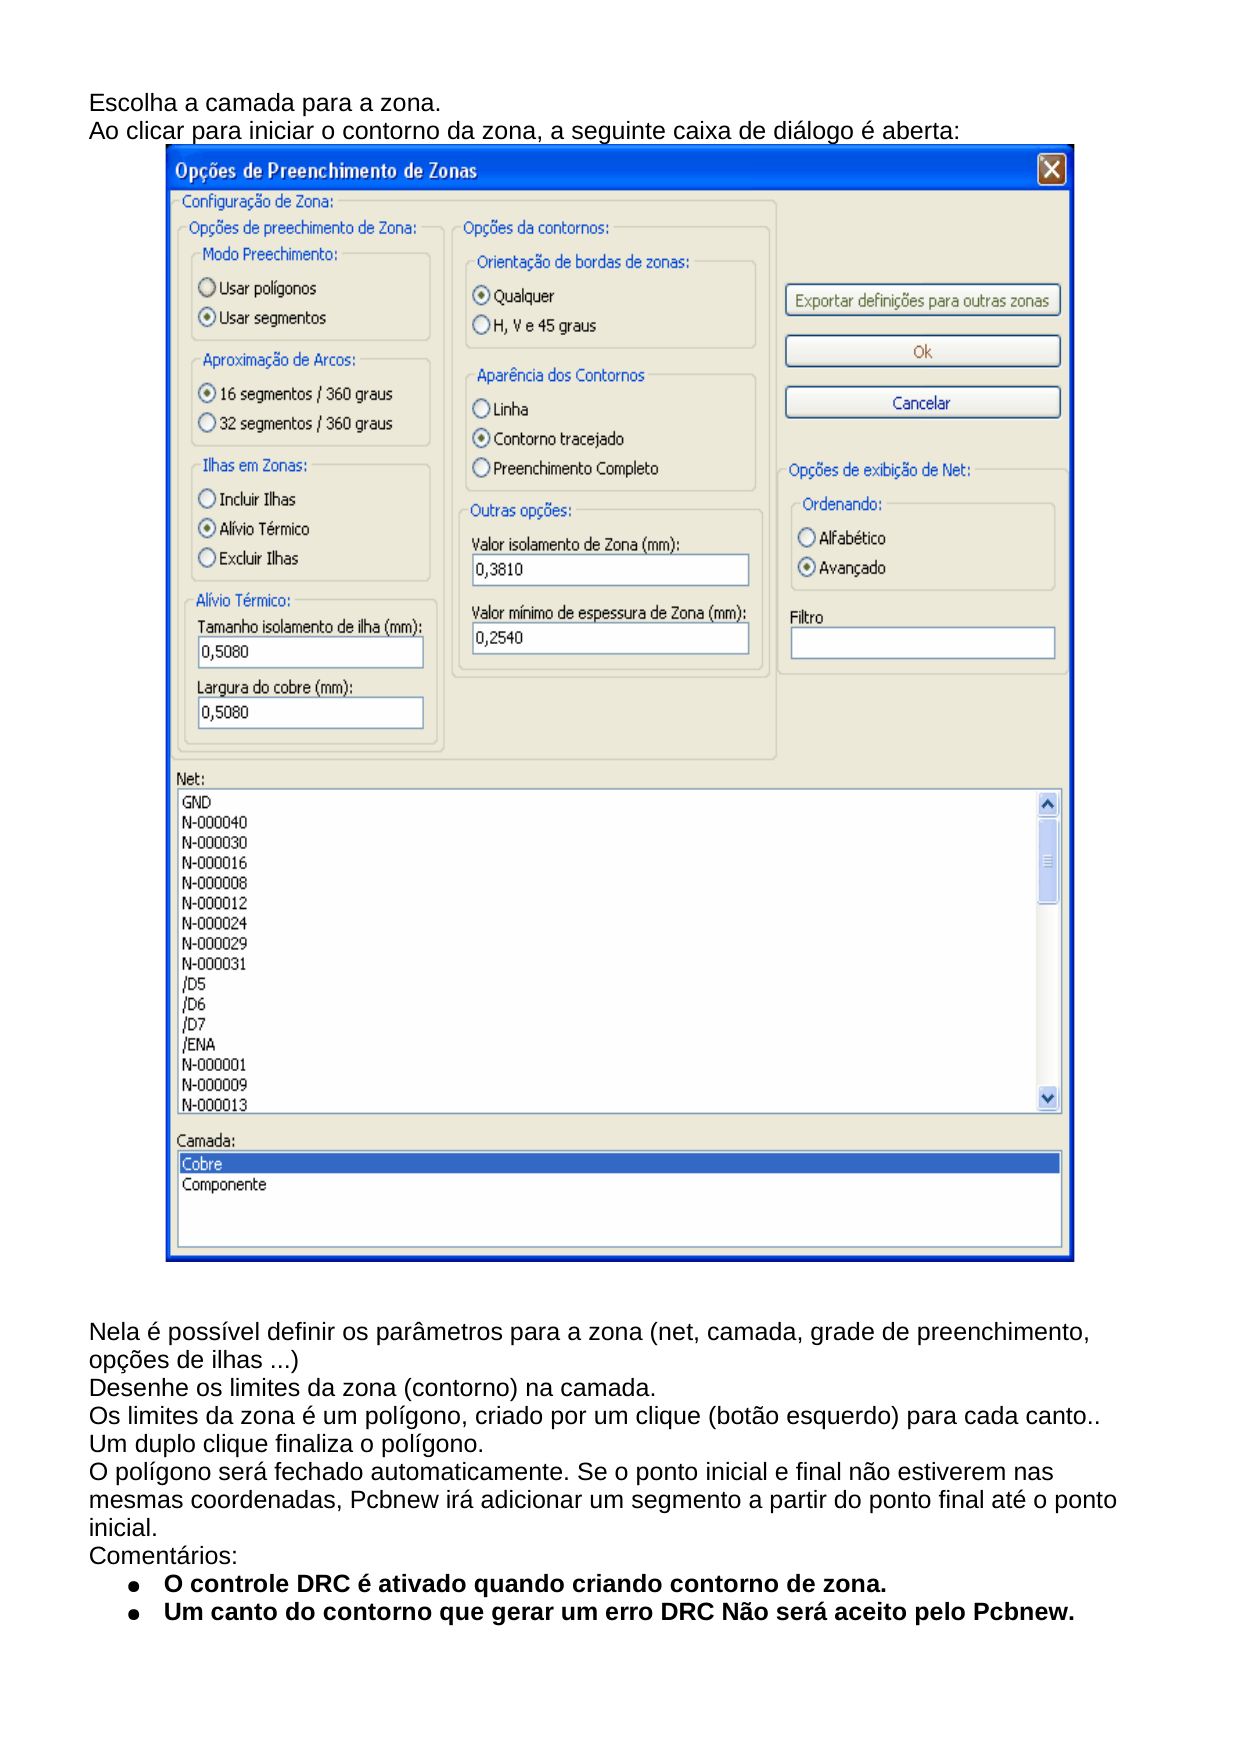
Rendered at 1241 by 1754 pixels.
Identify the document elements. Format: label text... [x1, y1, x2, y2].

text Os limites da zona é um polígono, criado por um clique (botão esquerdo) para cada canto.. [88, 1402, 1152, 1430]
text Um duplo clique finaliza o polígono. [88, 1430, 1152, 1458]
text Desenhe os limites da zona (contorno) na camada. [88, 1374, 1152, 1402]
picture [165, 144, 1075, 1262]
text O polígono será fechado automaticamente. Se o ponto inicial e final não estiverem nas mesmas coordenadas, Pcbnew irá adicionar um segmento a partir do ponto final até o ponto inicial. [88, 1458, 1152, 1542]
text Escolha a camada para a zona. [88, 88, 1152, 117]
text Ao clicar para iniciar o contorno da zona, a seguinte caixa de diálogo é aberta: [88, 117, 1152, 144]
text Nela é possível definir os parâmetros para a zona (net, camada, grade de preenchimento, opções de ilhas ...) [88, 1318, 1152, 1374]
list Um canto do contorno que gerar um erro DRC Não será aceito pelo Pcbnew. [126, 1598, 1152, 1626]
list O controle DRC é ativado quando criando contorno de zona. [126, 1570, 1152, 1598]
text Comentários: [88, 1542, 1152, 1570]
